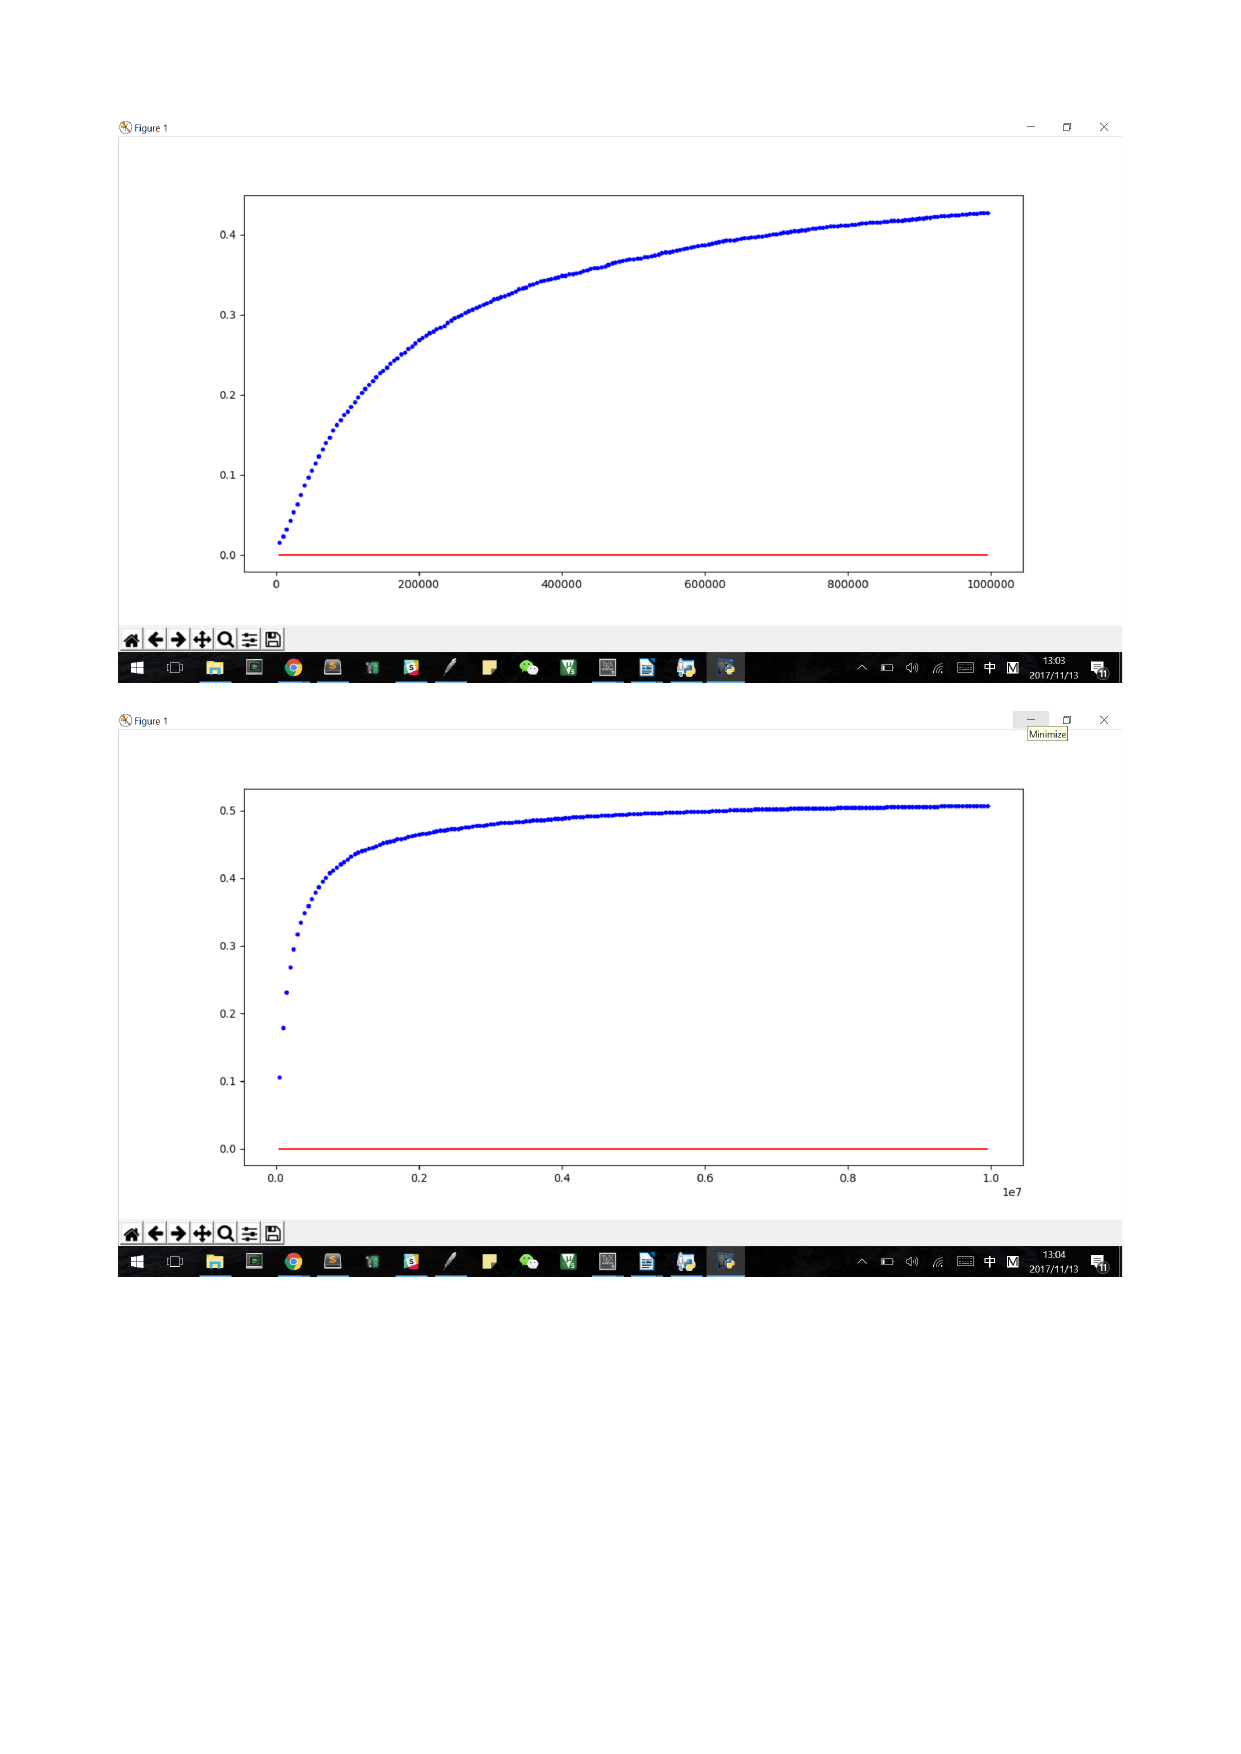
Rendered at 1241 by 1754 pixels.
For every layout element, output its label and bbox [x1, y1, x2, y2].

picture [118, 711, 1123, 1277]
picture [118, 118, 1123, 683]
